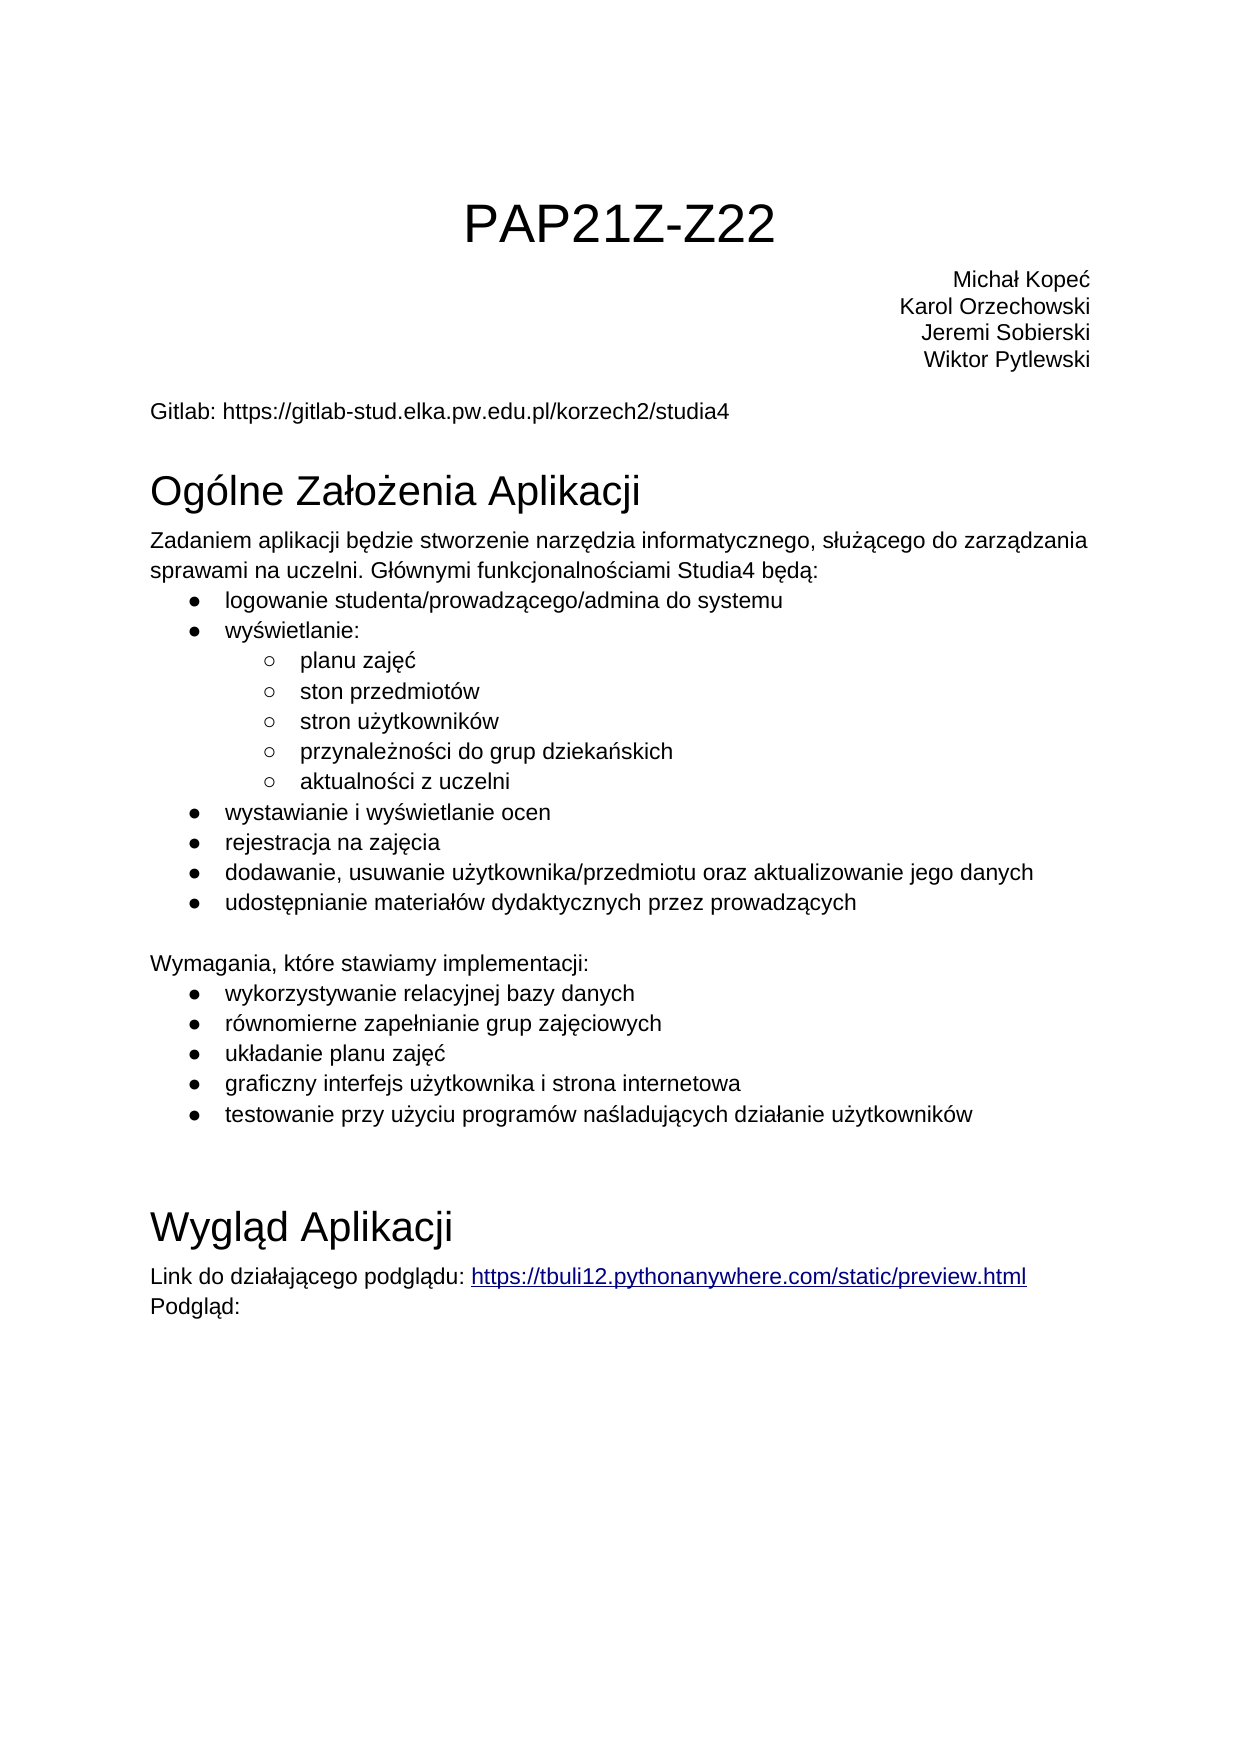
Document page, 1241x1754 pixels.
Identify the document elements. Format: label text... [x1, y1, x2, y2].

list równomierne zapełnianie grup zajęciowych [187, 1010, 1090, 1036]
list planu zajęć [262, 647, 1090, 674]
list ston przedmiotów [262, 678, 1090, 704]
text Podgląd: [150, 1293, 1090, 1320]
list wykorzystywanie relacyjnej bazy danych [187, 980, 1090, 1006]
list logowanie studenta/prowadzącego/admina do systemu [187, 587, 1090, 613]
subtitle Wygląd Aplikacji [150, 1203, 1090, 1251]
list aktualności z uczelni [262, 768, 1090, 795]
text Gitlab: https://gitlab-stud.elka.pw.edu.pl/korzech2/studia4 [150, 398, 1090, 424]
text Michał Kopeć [150, 266, 1090, 293]
text Zadaniem aplikacji będzie stworzenie narzędzia informatycznego, służącego do zarządzania sprawami na uczelni. Głównymi funkcjonalnościami Studia4 będą: [150, 527, 1090, 583]
list wystawianie i wyświetlanie ocen [187, 798, 1090, 825]
text Wiktor Pytlewski [150, 346, 1090, 372]
list stron użytkowników [262, 708, 1090, 734]
list testowanie przy użyciu programów naśladujących działanie użytkowników [187, 1101, 1090, 1127]
list rejestracja na zajęcia [187, 829, 1090, 855]
subtitle Ogólne Założenia Aplikacji [150, 466, 1090, 514]
list przynależności do grup dziekańskich [262, 738, 1090, 764]
list układanie planu zajęć [187, 1040, 1090, 1067]
list udostępnianie materiałów dydaktycznych przez prowadzących [187, 889, 1090, 916]
list wyświetlanie: [187, 617, 1090, 644]
list graficzny interfejs użytkownika i strona internetowa [187, 1070, 1090, 1097]
text Wymagania, które stawiamy implementacji: [150, 949, 1090, 976]
subtitle PAP21Z-Z22 [150, 192, 1090, 254]
text Jeremi Sobierski [150, 319, 1090, 346]
text Karol Orzechowski [150, 293, 1090, 319]
text Link do działającego podglądu: https://tbuli12.pythonanywhere.com/static/preview.html [150, 1263, 1090, 1289]
list dodawanie, usuwanie użytkownika/przedmiotu oraz aktualizowanie jego danych [187, 859, 1090, 885]
